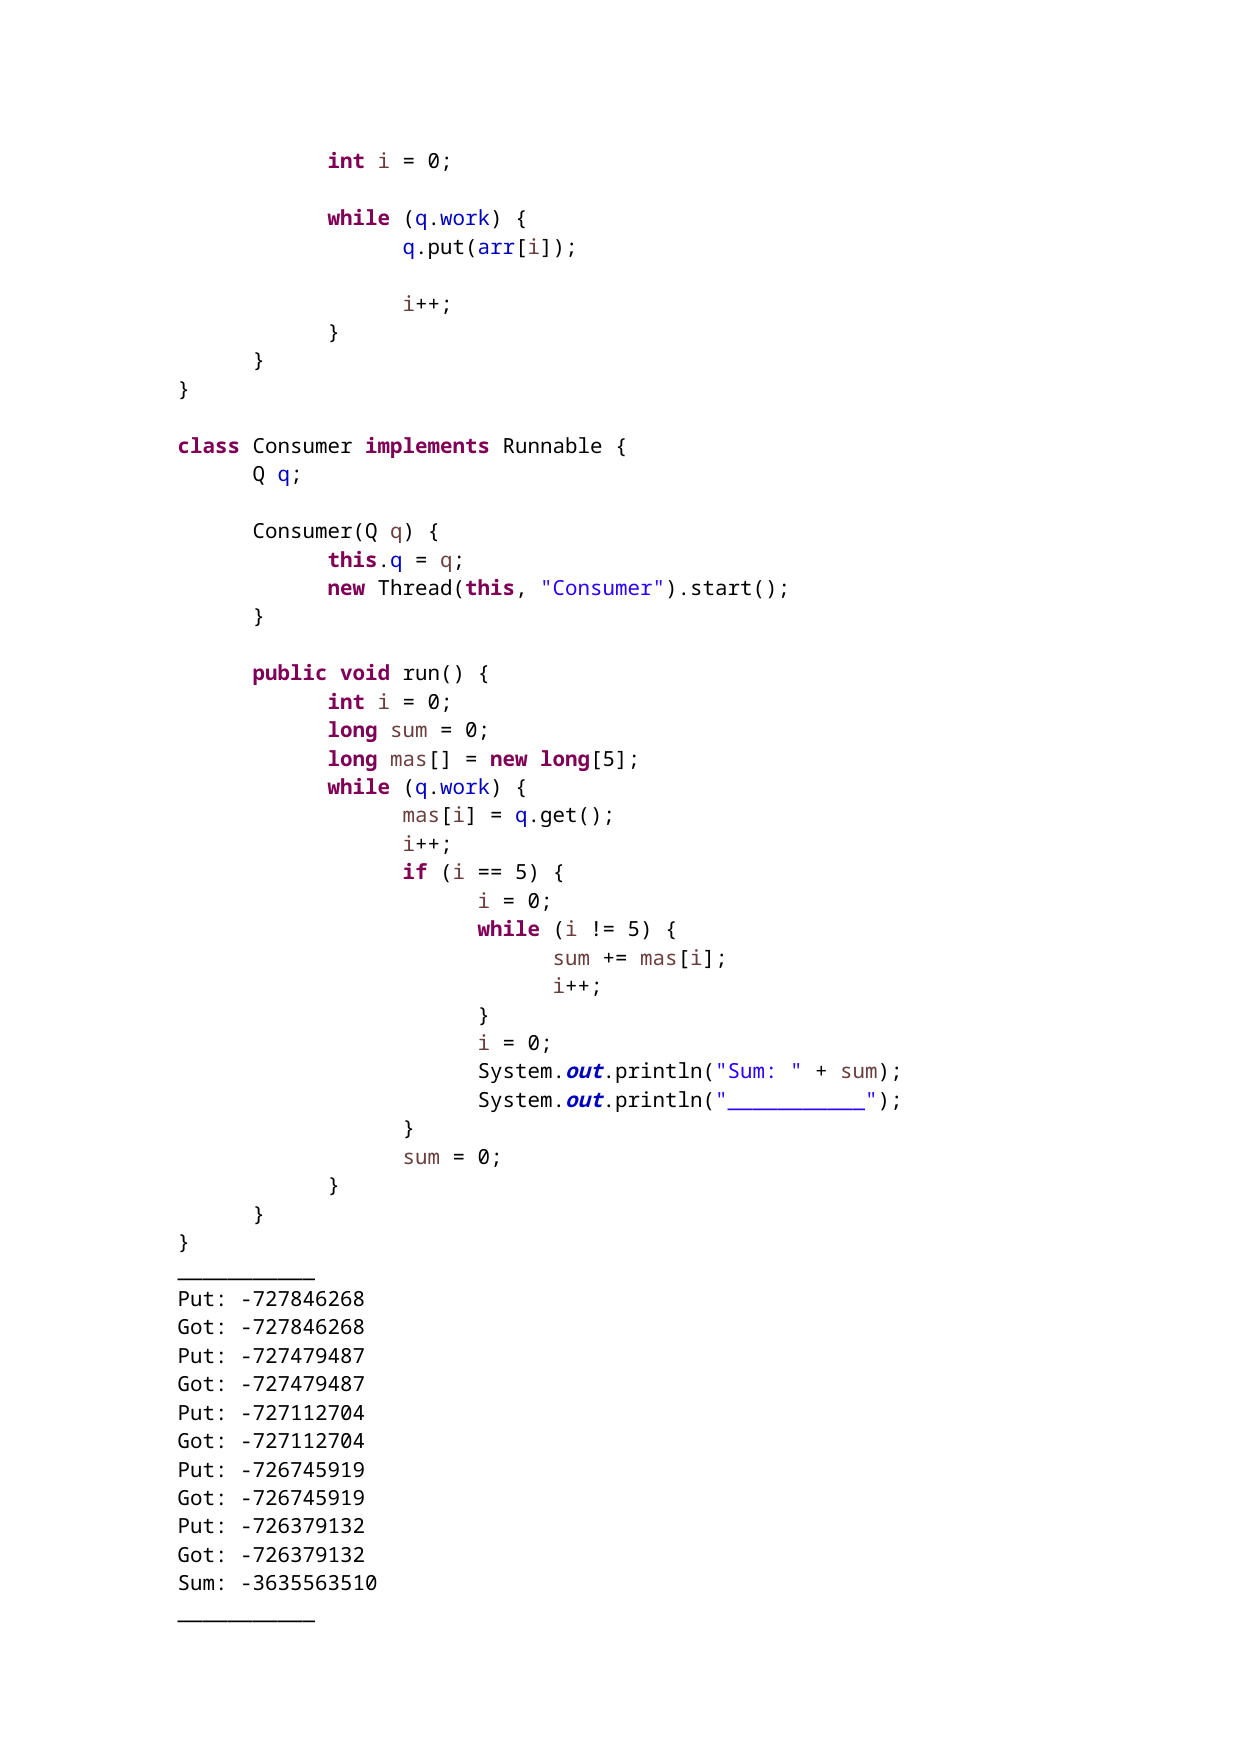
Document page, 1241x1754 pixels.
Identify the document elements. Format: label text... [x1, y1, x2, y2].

text long mas[] = new long[5]; [177, 744, 1152, 772]
text ___________ [177, 1256, 1152, 1284]
text int i = 0; [177, 147, 1152, 175]
text while (q.work) { [177, 772, 1152, 801]
text } [177, 374, 1152, 402]
text i++; [177, 289, 1152, 317]
text Got: -727846268 [177, 1312, 1152, 1341]
text mas[i] = q.get(); [177, 801, 1152, 829]
text } [177, 1000, 1152, 1028]
text Got: -727112704 [177, 1426, 1152, 1455]
text Put: -726379132 [177, 1512, 1152, 1540]
text Put: -727479487 [177, 1341, 1152, 1369]
text int i = 0; [177, 687, 1152, 715]
text this.q = q; [177, 545, 1152, 573]
text Got: -726745919 [177, 1483, 1152, 1512]
text System.out.println("Sum: " + sum); [177, 1057, 1152, 1085]
text } [177, 602, 1152, 630]
text } [177, 1227, 1152, 1256]
text i++; [177, 971, 1152, 1000]
text } [177, 317, 1152, 346]
text i++; [177, 829, 1152, 857]
text while (q.work) { [177, 203, 1152, 232]
text } [177, 1199, 1152, 1227]
text class Consumer implements Runnable { [177, 431, 1152, 459]
text Put: -727846268 [177, 1284, 1152, 1312]
text System.out.println("___________"); [177, 1085, 1152, 1113]
text Put: -727112704 [177, 1398, 1152, 1426]
text new Thread(this, "Consumer").start(); [177, 573, 1152, 602]
text i = 0; [177, 886, 1152, 914]
text } [177, 1113, 1152, 1142]
text q.put(arr[i]); [177, 232, 1152, 260]
text Put: -726745919 [177, 1455, 1152, 1483]
text if (i == 5) { [177, 857, 1152, 886]
text Q q; [177, 459, 1152, 488]
text while (i != 5) { [177, 914, 1152, 943]
text } [177, 1170, 1152, 1199]
text i = 0; [177, 1028, 1152, 1057]
text sum += mas[i]; [177, 943, 1152, 971]
text Got: -727479487 [177, 1369, 1152, 1398]
text long sum = 0; [177, 715, 1152, 744]
text } [177, 346, 1152, 374]
text Sum: -3635563510 [177, 1568, 1152, 1597]
text ___________ [177, 1597, 1152, 1625]
text Consumer(Q q) { [177, 516, 1152, 545]
text sum = 0; [177, 1142, 1152, 1170]
text public void run() { [177, 658, 1152, 687]
text Got: -726379132 [177, 1540, 1152, 1568]
